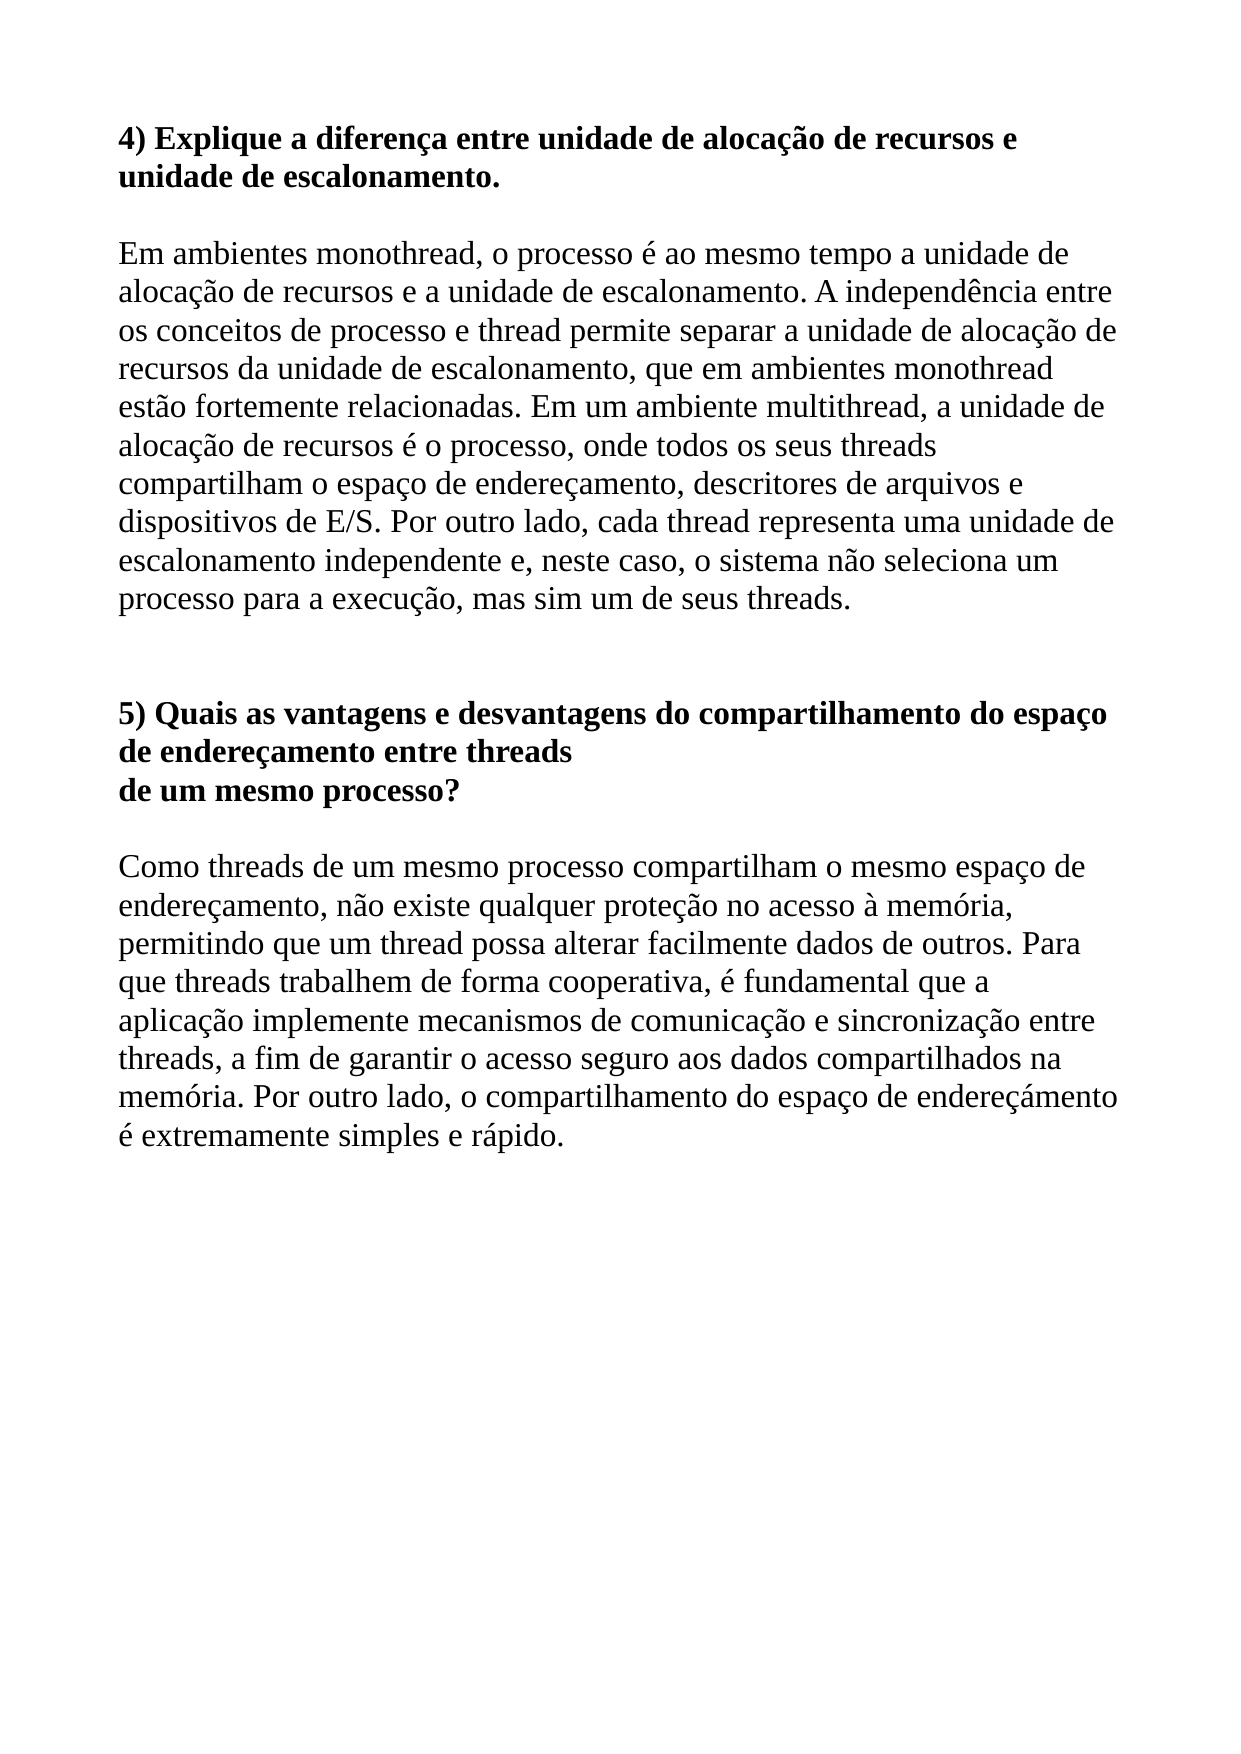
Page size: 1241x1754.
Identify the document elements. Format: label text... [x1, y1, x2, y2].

text Como threads de um mesmo processo compartilham o mesmo espaço de endereçamento, não existe qualquer proteção no acesso à memória, permitindo que um thread possa alterar facilmente dados de outros. Para que threads trabalhem de forma cooperativa, é fundamental que a aplicação implemente mecanismos de comunicação e sincronização entre threads, a fim de garantir o acesso seguro aos dados compartilhados na memória. Por outro lado, o compartilhamento do espaço de endereçámento é extremamente simples e rápido. [118, 846, 1122, 1153]
text 5) Quais as vantagens e desvantagens do compartilhamento do espaço de endereçamento entre threads [118, 693, 1122, 770]
text 4) Explique a diferença entre unidade de alocação de recursos e unidade de escalonamento. [118, 118, 1122, 195]
text de um mesmo processo? [118, 770, 1122, 808]
text Em ambientes monothread, o processo é ao mesmo tempo a unidade de alocação de recursos e a unidade de escalonamento. A independência entre os conceitos de processo e thread permite separar a unidade de alocação de recursos da unidade de escalonamento, que em ambientes monothread estão fortemente relacionadas. Em um ambiente multithread, a unidade de alocação de recursos é o processo, onde todos os seus threads compartilham o espaço de endereçamento, descritores de arquivos e dispositivos de E/S. Por outro lado, cada thread representa uma unidade de escalonamento independente e, neste caso, o sistema não seleciona um processo para a execução, mas sim um de seus threads. [118, 233, 1122, 616]
